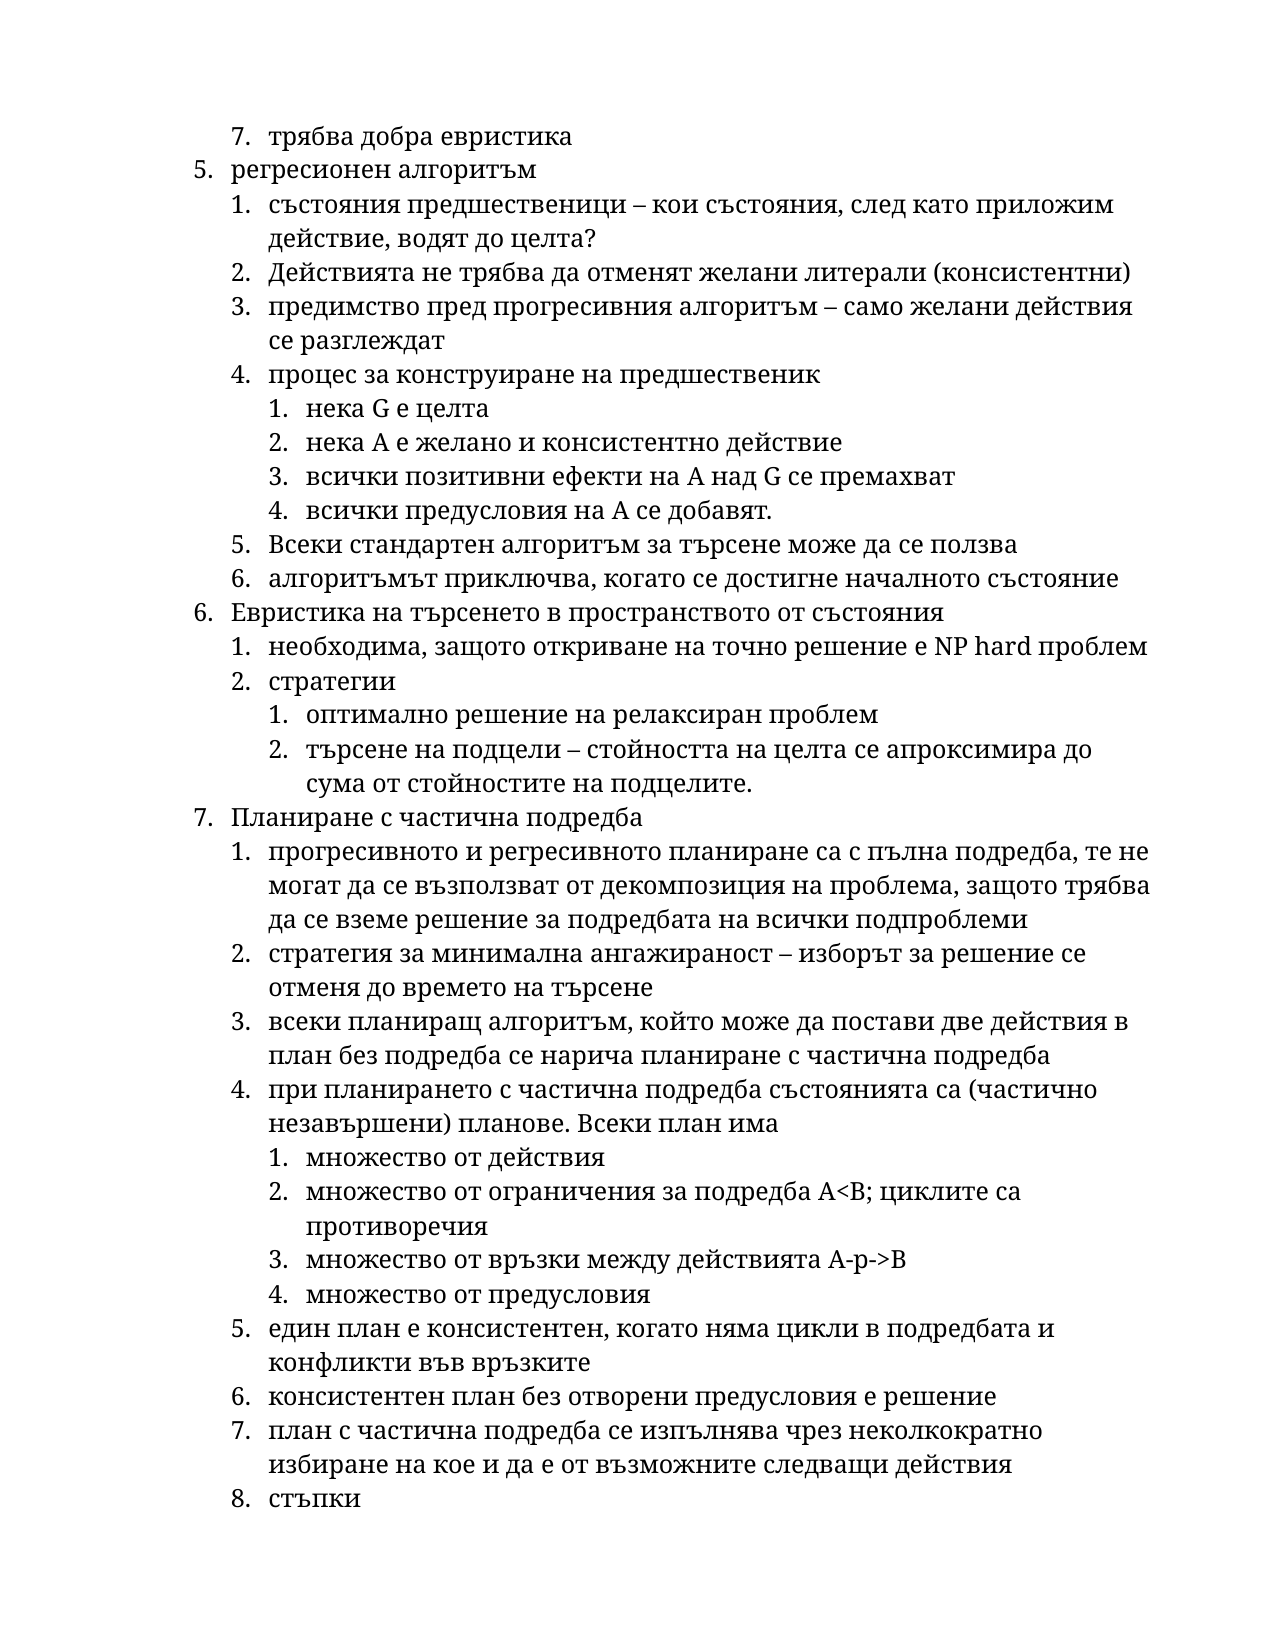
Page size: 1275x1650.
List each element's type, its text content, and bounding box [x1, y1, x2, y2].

list оптимално решение на релаксиран проблем [268, 697, 1157, 731]
list стъпки [231, 1481, 1157, 1515]
list нека А е желано и консистентно действие [268, 425, 1157, 459]
list регресионен алгоритъм [193, 152, 1157, 186]
list Всеки стандартен алгоритъм за търсене може да се ползва [231, 527, 1157, 561]
list търсене на подцели – стойността на целта се апроксимира до сума от стойностите на подцелите. [268, 731, 1157, 799]
list множество от предусловия [268, 1276, 1157, 1310]
list консистентен план без отворени предусловия е решение [231, 1378, 1157, 1412]
list процес за конструиране на предшественик [231, 357, 1157, 391]
list алгоритъмът приключва, когато се достигне началното състояние [231, 561, 1157, 595]
list всички предусловия на А се добавят. [268, 493, 1157, 527]
list Действията не трябва да отменят желани литерали (консистентни) [231, 254, 1157, 288]
list стратегия за минимална ангажираност – изборът за решение се отменя до времето на търсене [231, 936, 1157, 1004]
list нека G е целта [268, 391, 1157, 425]
list прогресивното и регресивното планиране са с пълна подредба, те не могат да се възползват от декомпозиция на проблема, защото трябва да се вземе решение за подредбата на всички подпроблеми [231, 833, 1157, 936]
list при планирането с частична подредба състоянията са (частично незавършени) планове. Всеки план има [231, 1072, 1157, 1140]
list всички позитивни ефекти на А над G се премахват [268, 459, 1157, 493]
list план с частична подредба се изпълнява чрез неколкократно избиране на кое и да е от възможните следващи действия [231, 1412, 1157, 1481]
list Планиране с частична подредба [193, 799, 1157, 833]
list множество от връзки между действията A-p->B [268, 1242, 1157, 1276]
list състояния предшественици – кои състояния, след като приложим действие, водят до целта? [231, 186, 1157, 254]
list всеки планиращ алгоритъм, който може да постави две действия в план без подредба се нарича планиране с частична подредба [231, 1004, 1157, 1072]
list стратегии [231, 663, 1157, 697]
list предимство пред прогресивния алгоритъм – само желани действия се разглеждат [231, 288, 1157, 357]
list един план е консистентен, когато няма цикли в подредбата и конфликти във връзките [231, 1310, 1157, 1378]
list множество от ограничения за подредба А<B; циклите са противоречия [268, 1174, 1157, 1242]
list Евристика на търсенето в пространството от състояния [193, 595, 1157, 629]
list необходима, защото откриване на точно решение е NP hard проблем [231, 629, 1157, 663]
list трябва добра евристика [231, 118, 1157, 152]
list множество от действия [268, 1140, 1157, 1174]
